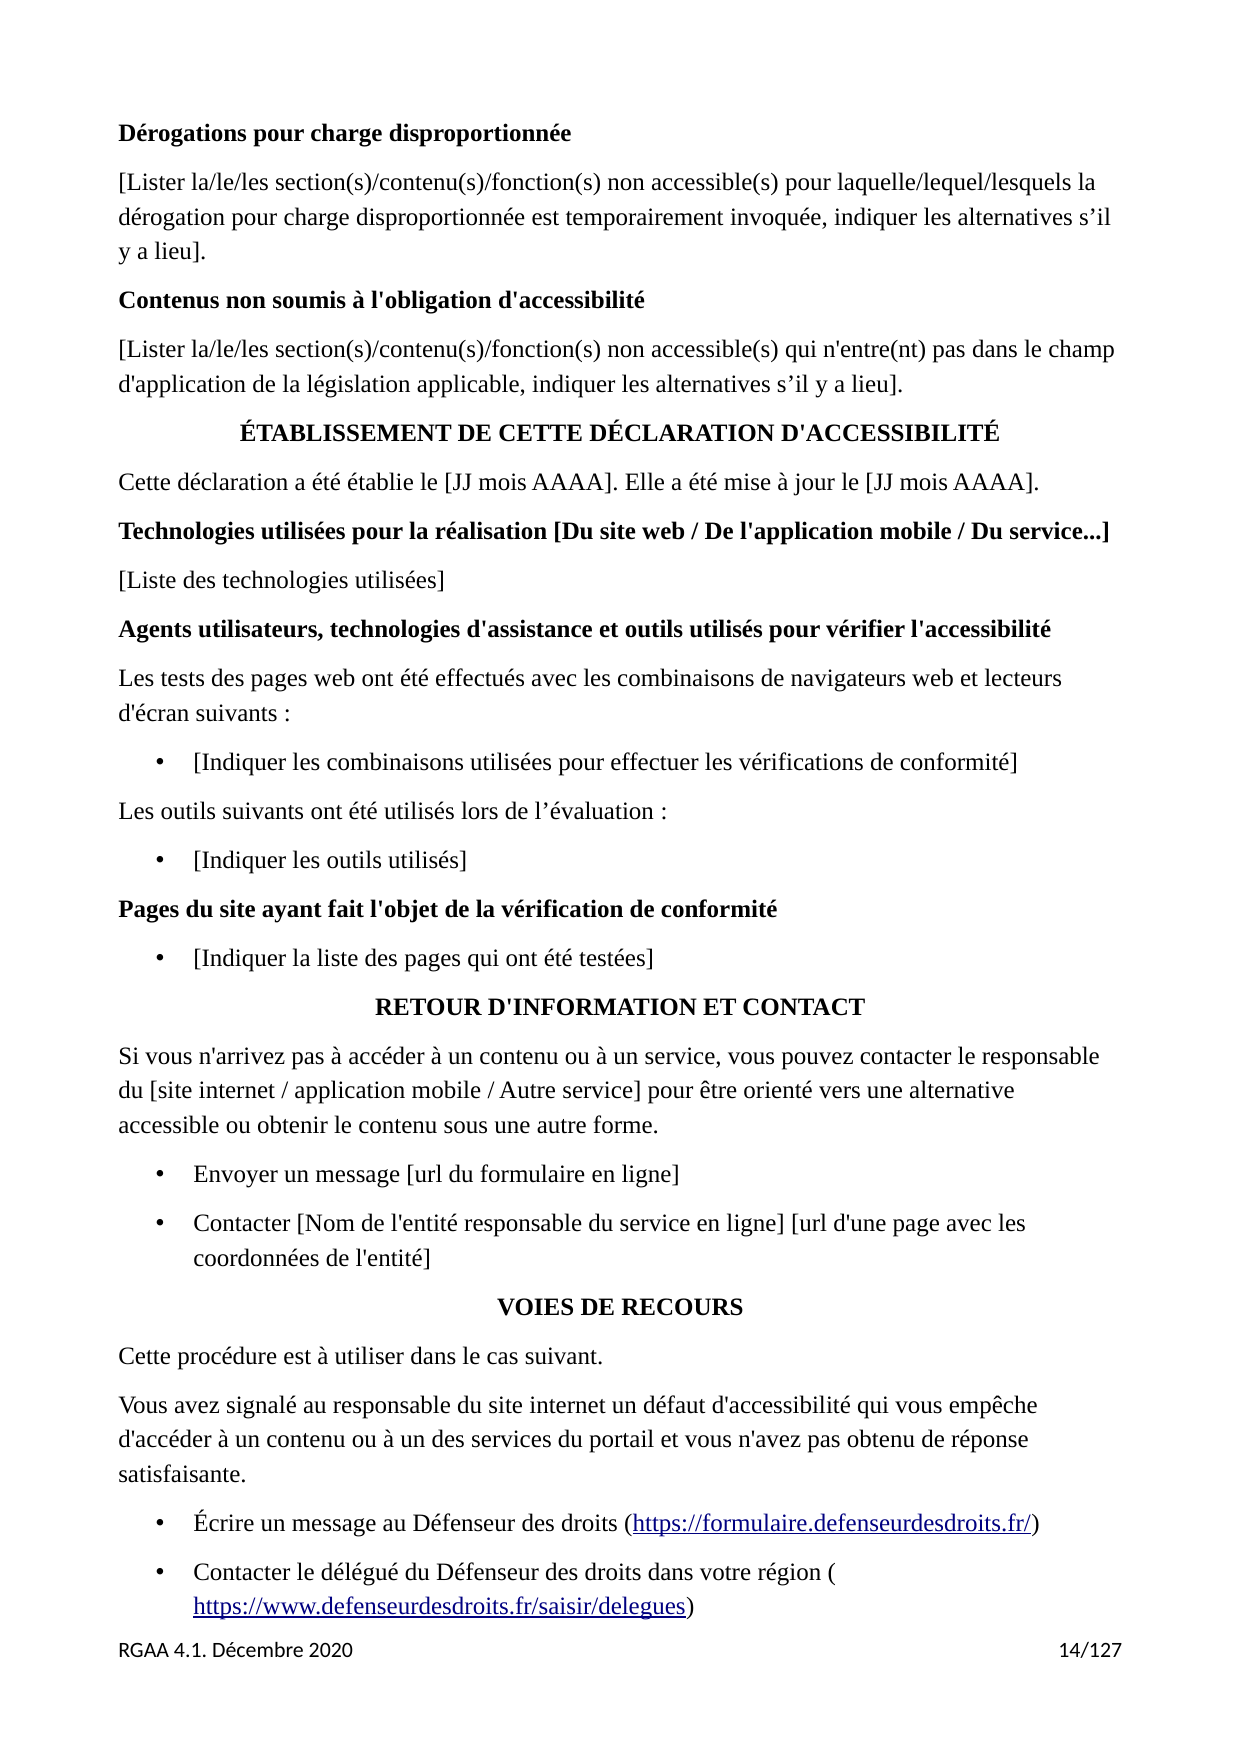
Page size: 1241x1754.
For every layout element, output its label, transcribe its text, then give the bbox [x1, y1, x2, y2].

text Contenus non soumis à l'obligation d'accessibilité [118, 285, 1122, 314]
text [Liste des technologies utilisées] [118, 565, 1122, 594]
list Envoyer un message [url du formulaire en ligne] [156, 1159, 1122, 1188]
text Pages du site ayant fait l'objet de la vérification de conformité [118, 894, 1122, 923]
text ÉTABLISSEMENT DE CETTE DÉCLARATION D'ACCESSIBILITÉ [118, 418, 1122, 447]
text Dérogations pour charge disproportionnée [118, 118, 1122, 147]
text VOIES DE RECOURS [118, 1292, 1122, 1320]
list [Indiquer les combinaisons utilisées pour effectuer les vérifications de conformité] [156, 747, 1122, 775]
text [Lister la/le/les section(s)/contenu(s)/fonction(s) non accessible(s) qui n'entre(nt) pas dans le champ d'application de la législation applicable, indiquer les alternatives s’il y a lieu]. [118, 334, 1122, 397]
text [Lister la/le/les section(s)/contenu(s)/fonction(s) non accessible(s) pour laquelle/lequel/lesquels la dérogation pour charge disproportionnée est temporairement invoquée, indiquer les alternatives s’il y a lieu]. [118, 167, 1122, 265]
text Vous avez signalé au responsable du site internet un défaut d'accessibilité qui vous empêche d'accéder à un contenu ou à un des services du portail et vous n'avez pas obtenu de réponse satisfaisante. [118, 1390, 1122, 1487]
list Écrire un message au Défenseur des droits (https://formulaire.defenseurdesdroits.fr/) [156, 1508, 1122, 1537]
list [Indiquer les outils utilisés] [156, 845, 1122, 873]
text Cette déclaration a été établie le [JJ mois AAAA]. Elle a été mise à jour le [JJ mois AAAA]. [118, 467, 1122, 496]
text Agents utilisateurs, technologies d'assistance et outils utilisés pour vérifier l'accessibilité [118, 614, 1122, 643]
text Les outils suivants ont été utilisés lors de l’évaluation : [118, 796, 1122, 824]
text RETOUR D'INFORMATION ET CONTACT [118, 992, 1122, 1021]
list [Indiquer la liste des pages qui ont été testées] [156, 943, 1122, 972]
list Contacter [Nom de l'entité responsable du service en ligne] [url d'une page avec les coordonnées de l'entité] [156, 1208, 1122, 1271]
text Cette procédure est à utiliser dans le cas suivant. [118, 1341, 1122, 1369]
text Technologies utilisées pour la réalisation [Du site web / De l'application mobile / Du service...] [118, 516, 1122, 545]
list Contacter le délégué du Défenseur des droits dans votre région ( https://www.defenseurdesdroits.fr/saisir/delegues) [156, 1557, 1122, 1620]
text Si vous n'arrivez pas à accéder à un contenu ou à un service, vous pouvez contacter le responsable du [site internet / application mobile / Autre service] pour être orienté vers une alternative accessible ou obtenir le contenu sous une autre forme. [118, 1041, 1122, 1139]
text Les tests des pages web ont été effectués avec les combinaisons de navigateurs web et lecteurs d'écran suivants : [118, 663, 1122, 726]
